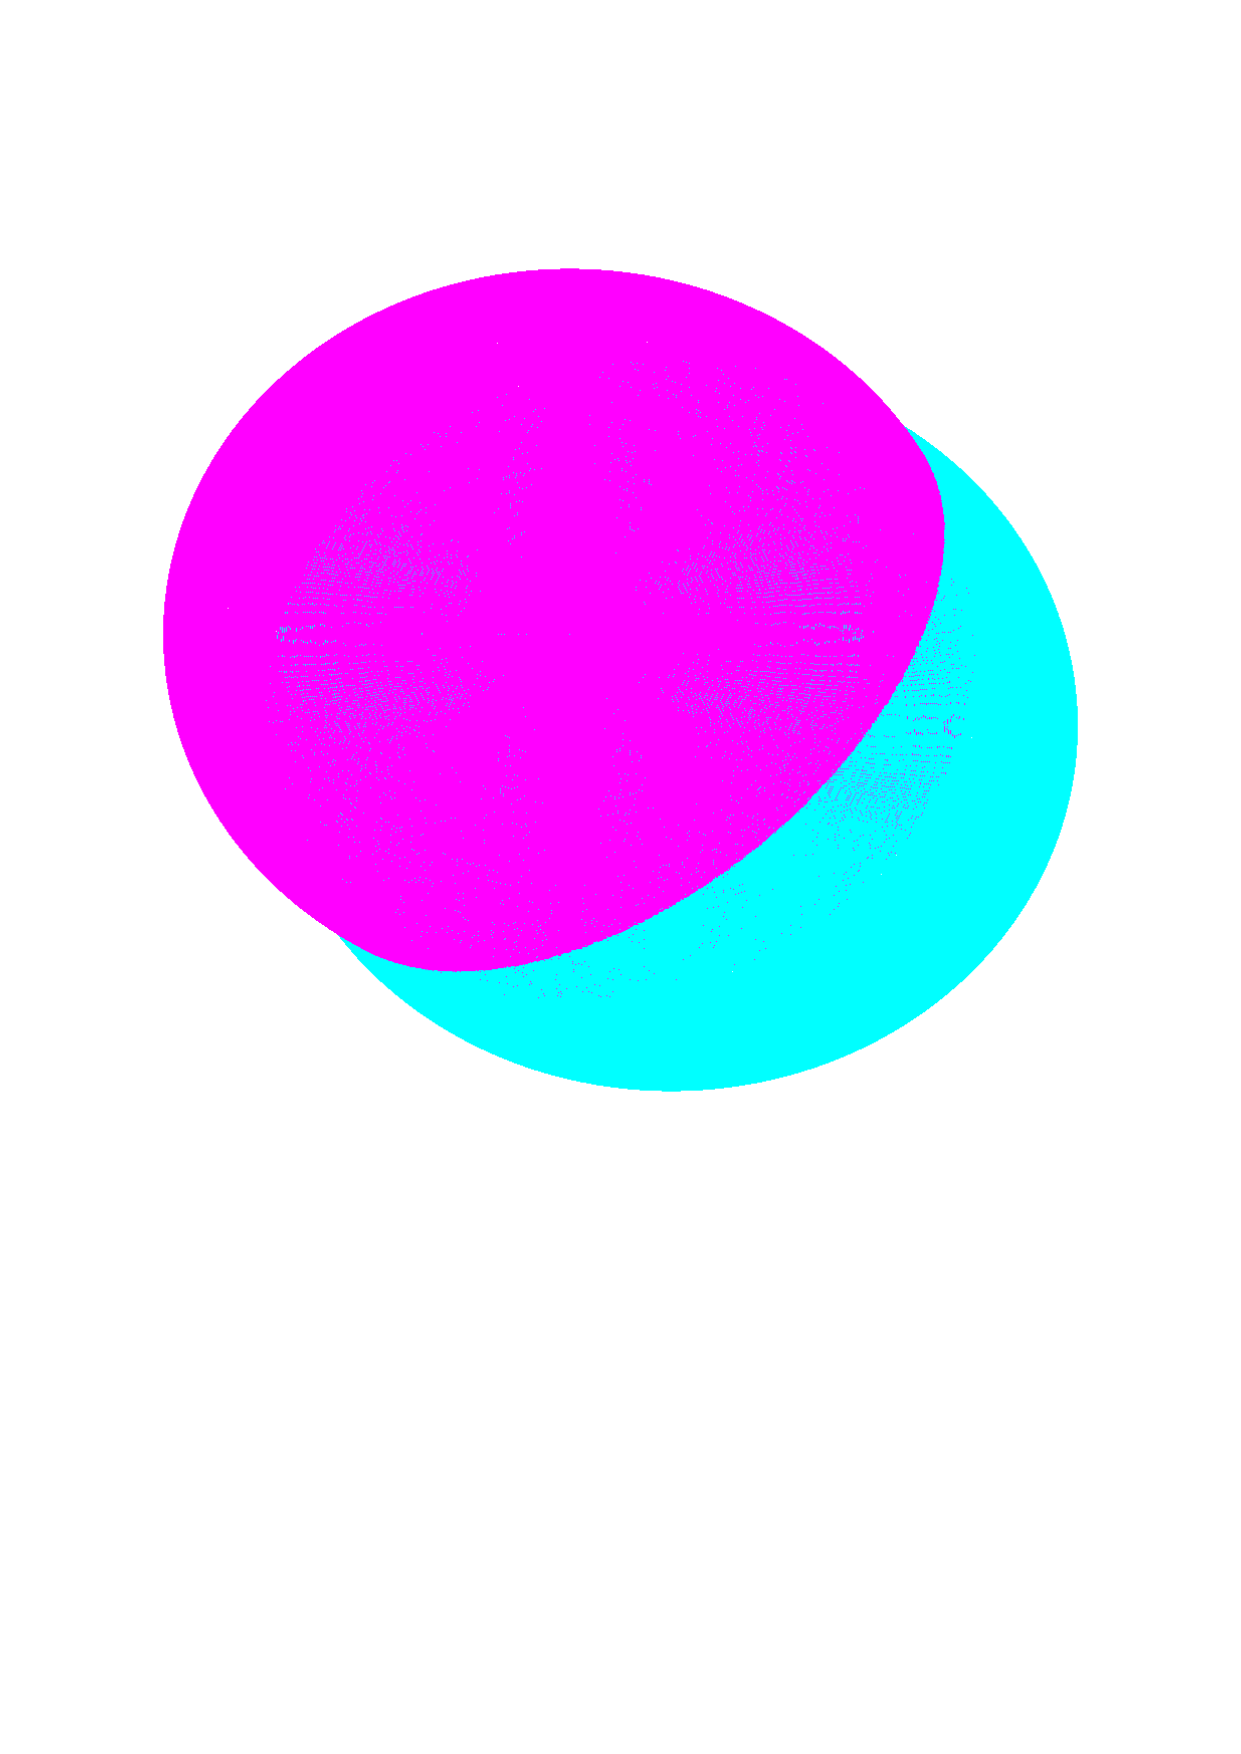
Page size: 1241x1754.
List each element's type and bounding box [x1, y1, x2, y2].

picture [118, 178, 1123, 1182]
